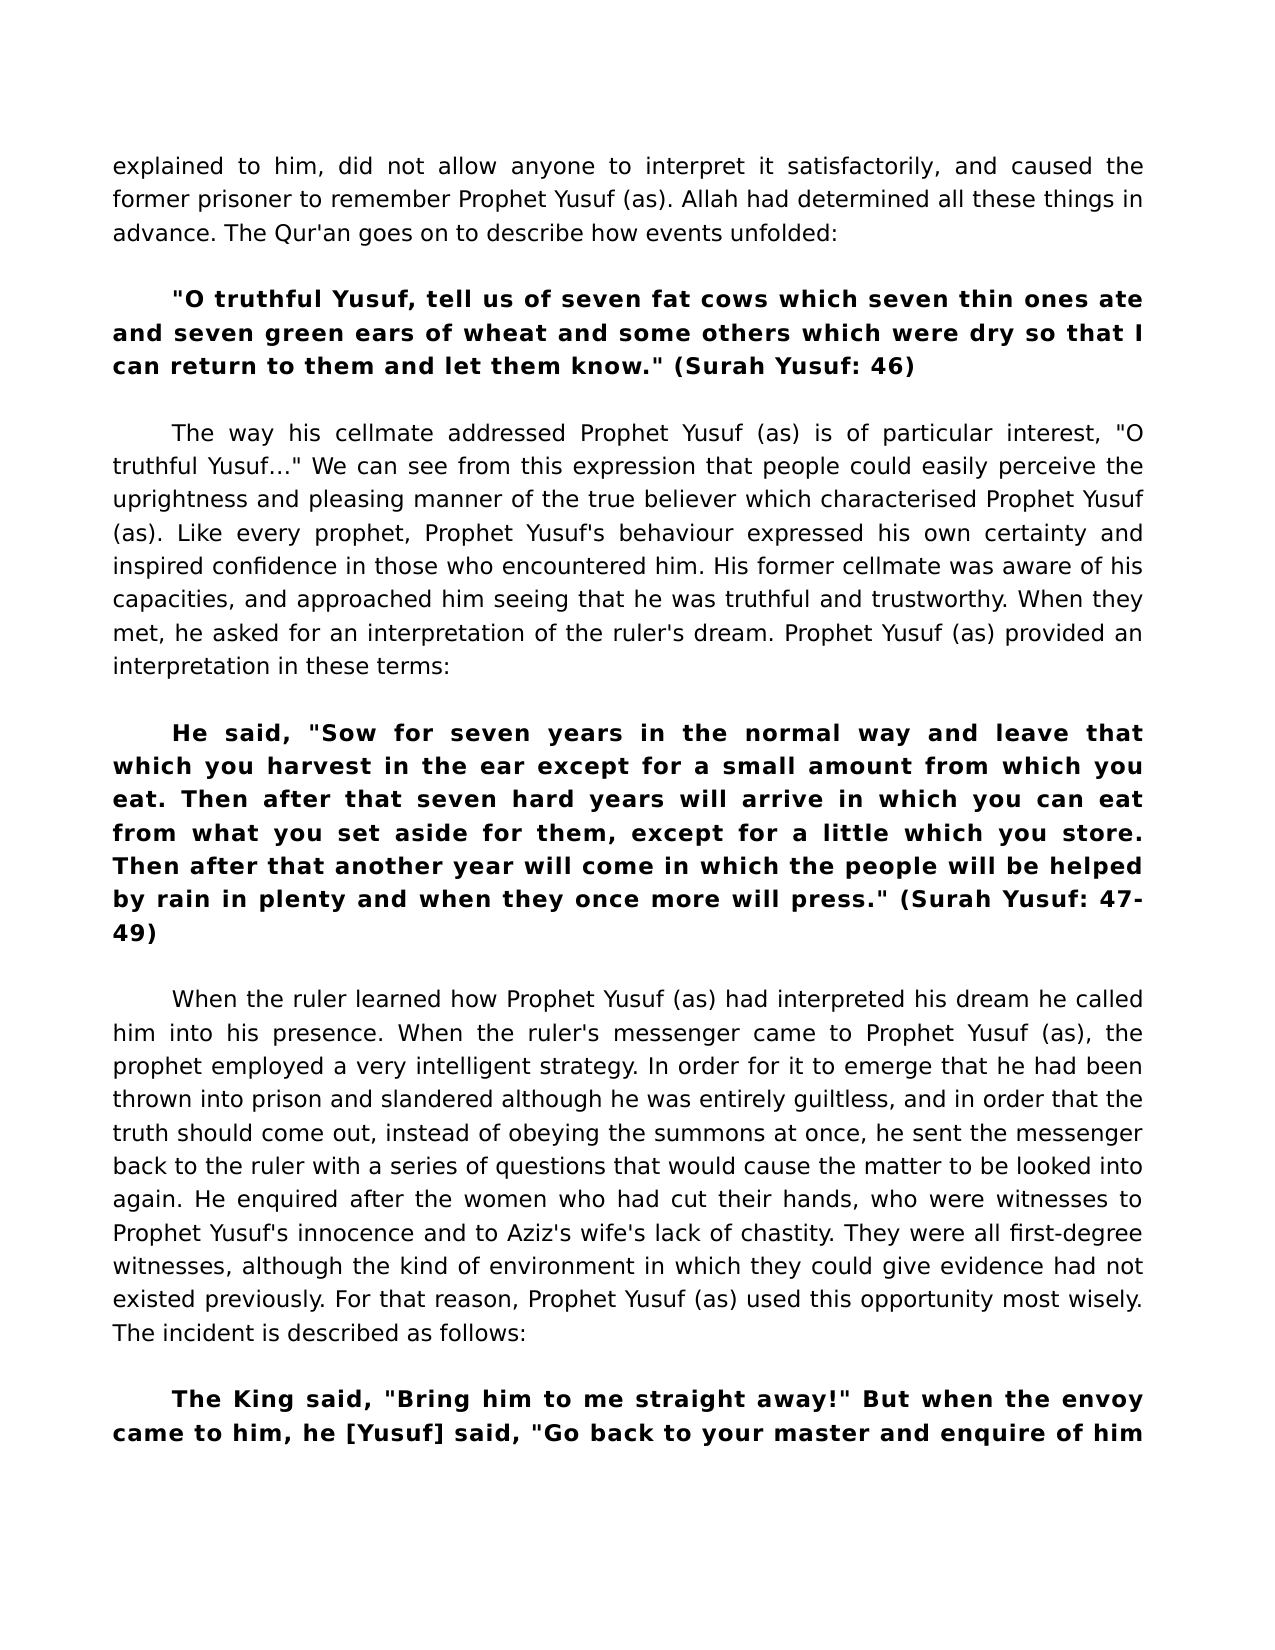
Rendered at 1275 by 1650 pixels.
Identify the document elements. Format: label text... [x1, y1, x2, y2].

text The way his cellmate addressed Prophet Yusuf (as) is of particular interest, "O truthful Yusuf…" We can see from this expression that people could easily perceive the uprightness and pleasing manner of the true believer which characterised Prophet Yusuf (as). Like every prophet, Prophet Yusuf's behaviour expressed his own certainty and inspired confidence in those who encountered him. His former cellmate was aware of his capacities, and approached him seeing that he was truthful and trustworthy. When they met, he asked for an interpretation of the ruler's dream. Prophet Yusuf (as) provided an interpretation in these terms: [112, 414, 1145, 681]
text explained to him, did not allow anyone to interpret it satisfactorily, and caused the former prisoner to remember Prophet Yusuf (as). Allah had determined all these things in advance. The Qur'an goes on to describe how events unfolded: [112, 148, 1145, 248]
text "O truthful Yusuf, tell us of seven fat cows which seven thin ones ate and seven green ears of wheat and some others which were dry so that I can return to them and let them know." (Surah Yusuf: 46) [112, 281, 1145, 381]
text The King said, "Bring him to me straight away!" But when the envoy came to him, he [Yusuf] said, "Go back to your master and enquire of him [112, 1381, 1145, 1448]
text When the ruler learned how Prophet Yusuf (as) had interpreted his dream he called him into his presence. When the ruler's messenger came to Prophet Yusuf (as), the prophet employed a very intelligent strategy. In order for it to emerge that he had been thrown into prison and slandered although he was entirely guiltless, and in order that the truth should come out, instead of obeying the summons at once, he sent the messenger back to the ruler with a series of questions that would cause the matter to be looked into again. He enquired after the women who had cut their hands, who were witnesses to Prophet Yusuf's innocence and to Aziz's wife's lack of chastity. They were all first-degree witnesses, although the kind of environment in which they could give evidence had not existed previously. For that reason, Prophet Yusuf (as) used this opportunity most wisely. The incident is described as follows: [112, 981, 1145, 1348]
text He said, "Sow for seven years in the normal way and leave that which you harvest in the ear except for a small amount from which you eat. Then after that seven hard years will arrive in which you can eat from what you set aside for them, except for a little which you store. Then after that another year will come in which the people will be helped by rain in plenty and when they once more will press." (Surah Yusuf: 47-49) [112, 714, 1145, 948]
